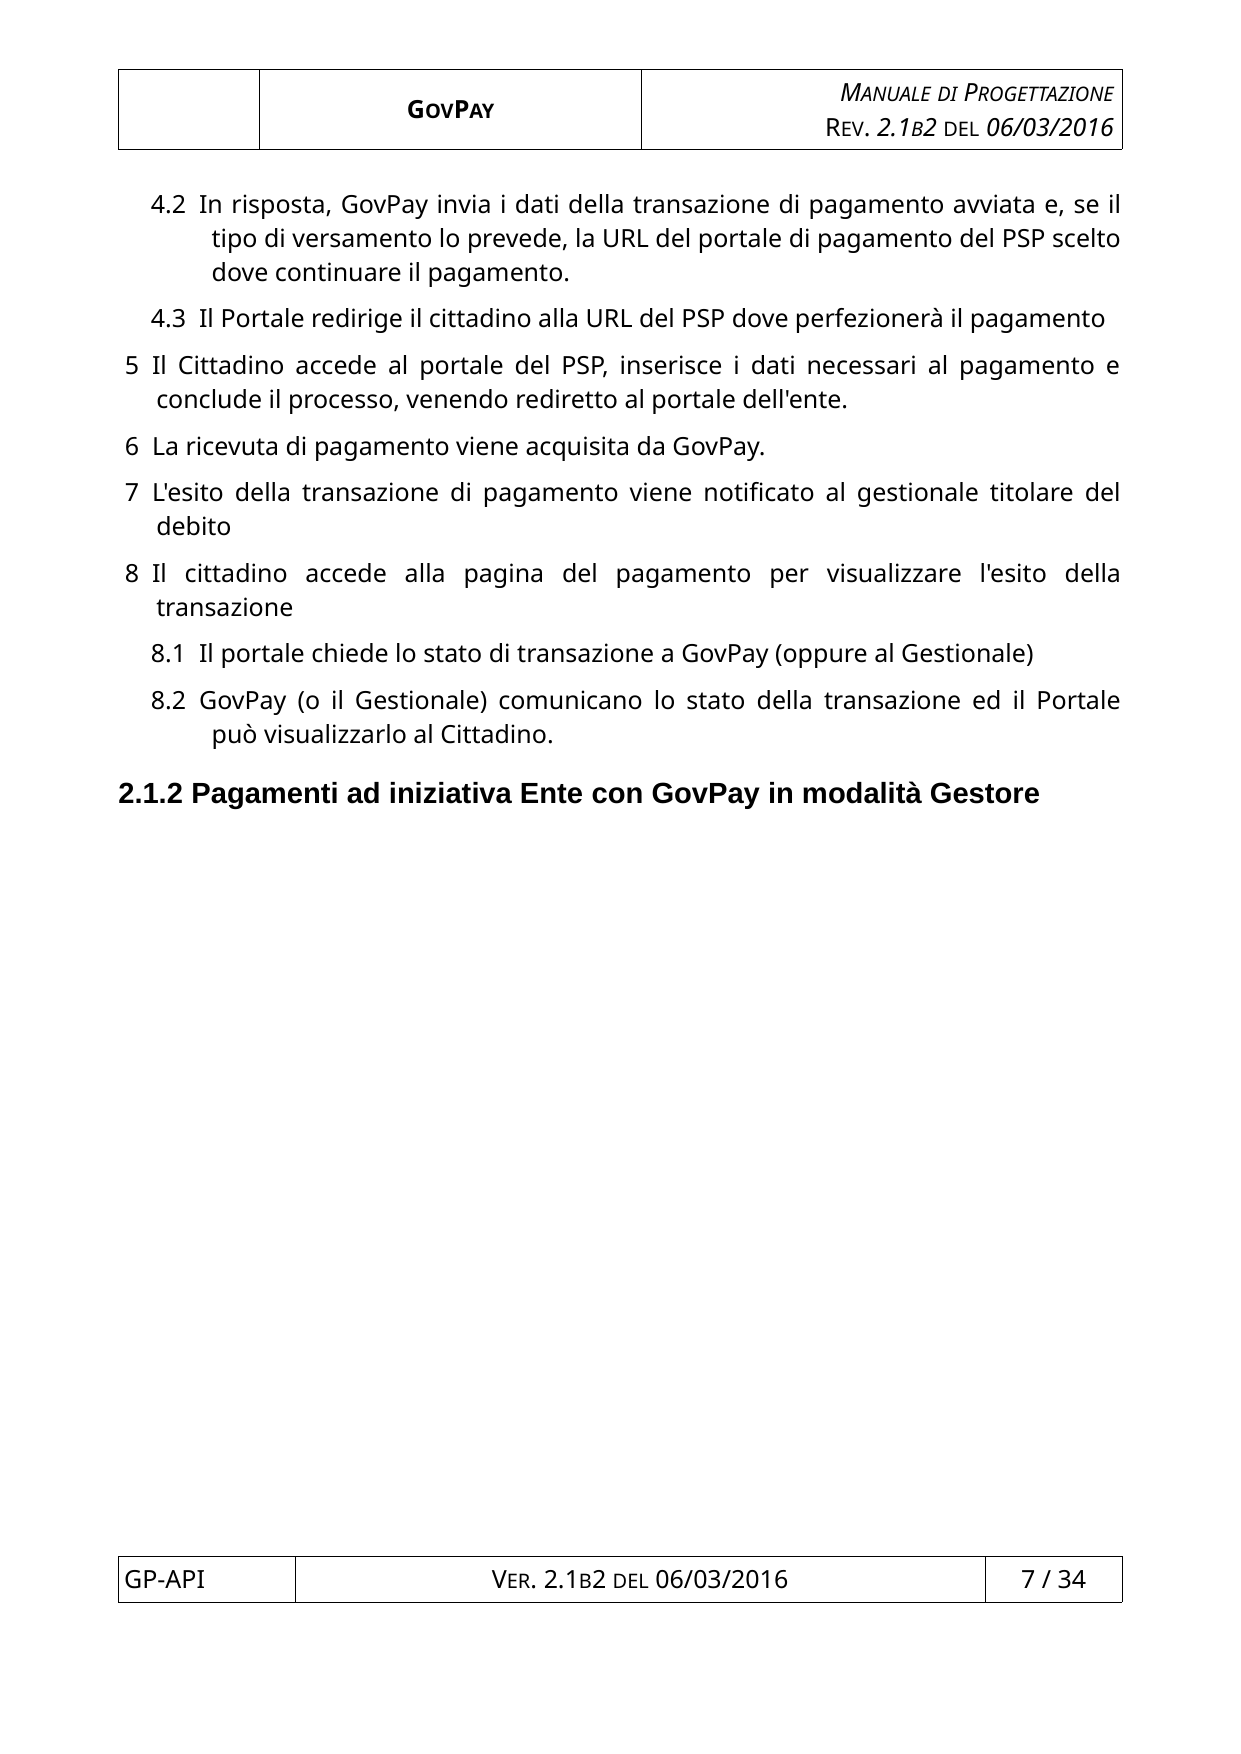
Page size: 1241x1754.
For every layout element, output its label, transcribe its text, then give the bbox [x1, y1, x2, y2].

list GovPay (o il Gestionale) comunicano lo stato della transazione ed il Portale può visualizzarlo al Cittadino. [144, 682, 1122, 751]
list Il portale chiede lo stato di transazione a GovPay (oppure al Gestionale) [144, 636, 1122, 670]
list In risposta, GovPay invia i dati della transazione di pagamento avviata e, se il tipo di versamento lo prevede, la URL del portale di pagamento del PSP scelto dove continuare il pagamento. [144, 186, 1122, 288]
list L'esito della transazione di pagamento viene notificato al gestionale titolare del debito [118, 475, 1122, 543]
list Il cittadino accede alla pagina del pagamento per visualizzare l'esito della transazione [118, 555, 1122, 623]
list Il Portale redirige il cittadino alla URL del PSP dove perfezionerà il pagamento [144, 301, 1122, 335]
subtitle Pagamenti ad iniziativa Ente con GovPay in modalità Gestore [118, 776, 1122, 809]
list La ricevuta di pagamento viene acquisita da GovPay. [118, 428, 1122, 462]
list Il Cittadino accede al portale del PSP, inserisce i dati necessari al pagamento e conclude il processo, venendo rediretto al portale dell'ente. [118, 347, 1122, 416]
